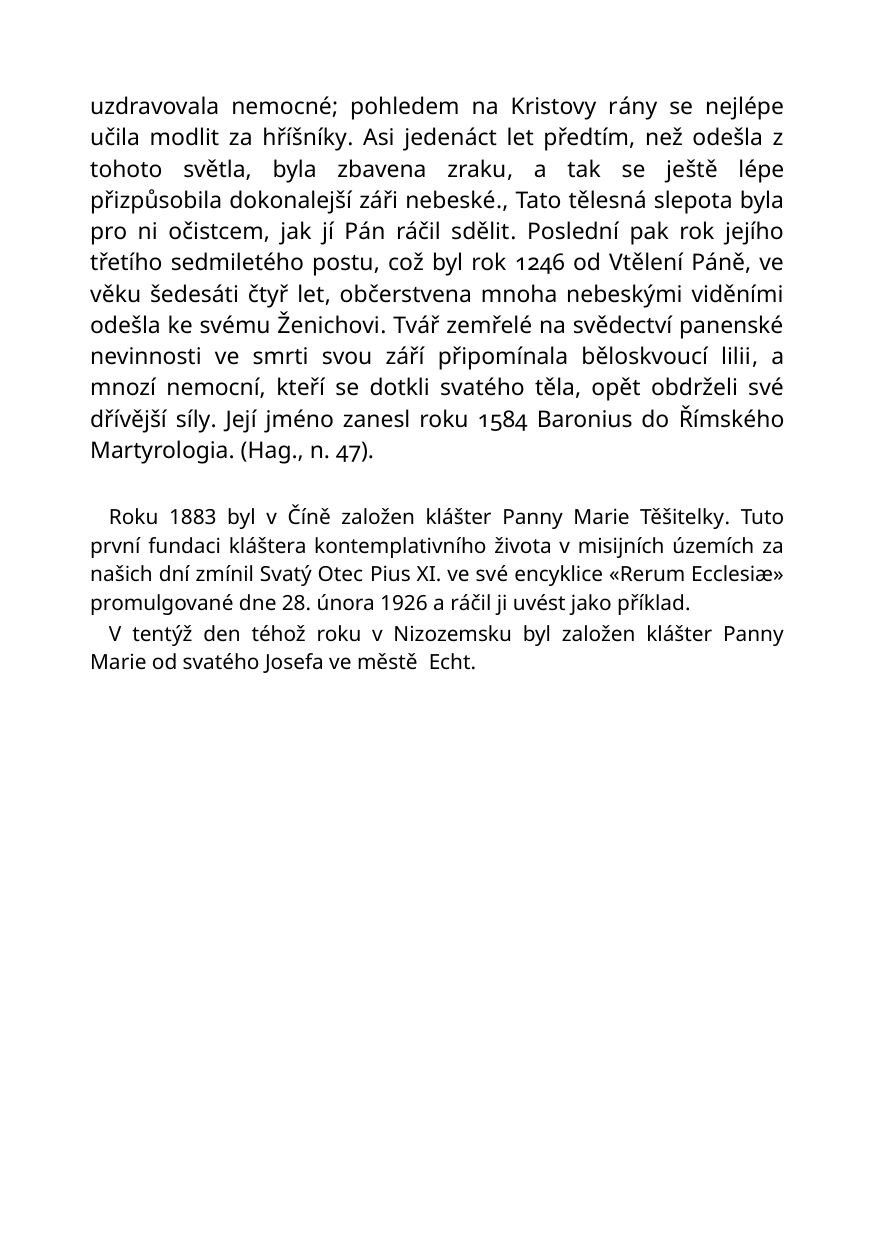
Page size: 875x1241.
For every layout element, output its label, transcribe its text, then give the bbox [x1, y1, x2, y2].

text Roku 1883 byl v Číně založen klášter Panny Marie Těšitelky. Tuto první fundaci kláštera kontemplativního života v misijních územích za našich dní zmínil Svatý Otec Pius XI. ve své encyklice «Rerum Ecclesiæ» promulgované dne 28. února 1926 a ráčil ji uvést jako příklad. [90, 502, 784, 616]
text uzdravovala nemocné; pohledem na Kristovy rány se nejlépe učila modlit za hříšníky. Asi jedenáct let předtím, než odešla z tohoto světla, byla zbavena zraku, a tak se ještě lépe přizpůsobila dokonalejší záři nebeské., Tato tělesná slepota byla pro ni očistcem, jak jí Pán ráčil sdělit. Poslední pak rok jejího třetího sedmiletého postu, což byl rok 1246 od Vtělení Páně, ve věku šedesáti čtyř let, občerstvena mnoha nebeskými viděními odešla ke svému Ženichovi. Tvář zemřelé na svědectví panenské nevinnosti ve smrti svou září připomínala běloskvoucí lilii, a mnozí nemocní, kteří se dotkli svatého těla, opět obdrželi své dřívější síly. Její jméno zanesl roku 1584 Baronius do Římského Martyrologia. (Hag., n. 47). [90, 90, 784, 465]
text V tentýž den téhož roku v Nizozemsku byl založen klášter Panny Marie od svatého Josefa ve městě Echt. [90, 619, 784, 676]
